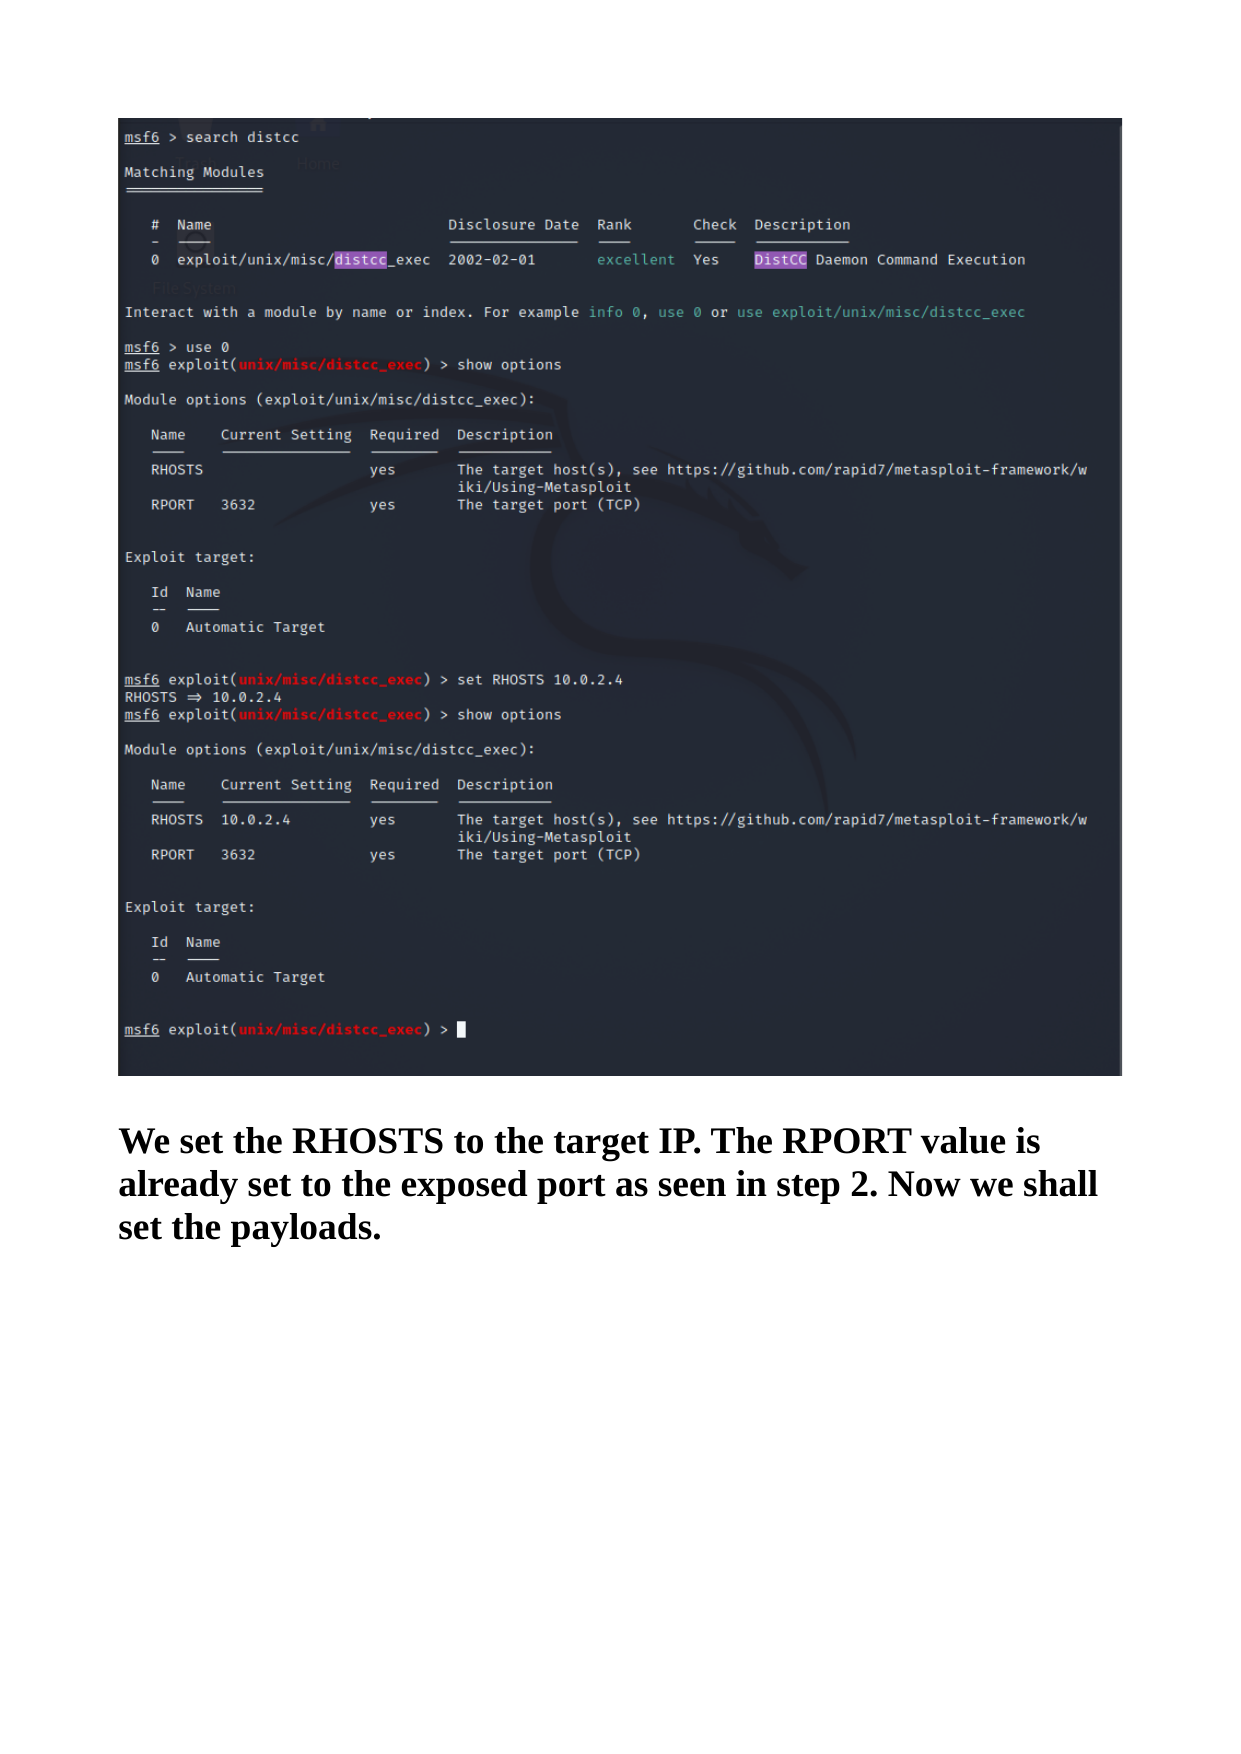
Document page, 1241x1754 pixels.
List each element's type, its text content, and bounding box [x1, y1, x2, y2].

picture [118, 118, 1123, 1076]
text We set the RHOSTS to the target IP. The RPORT value is already set to the exposed port as seen in step 2. Now we shall set the payloads. [118, 1118, 1122, 1248]
